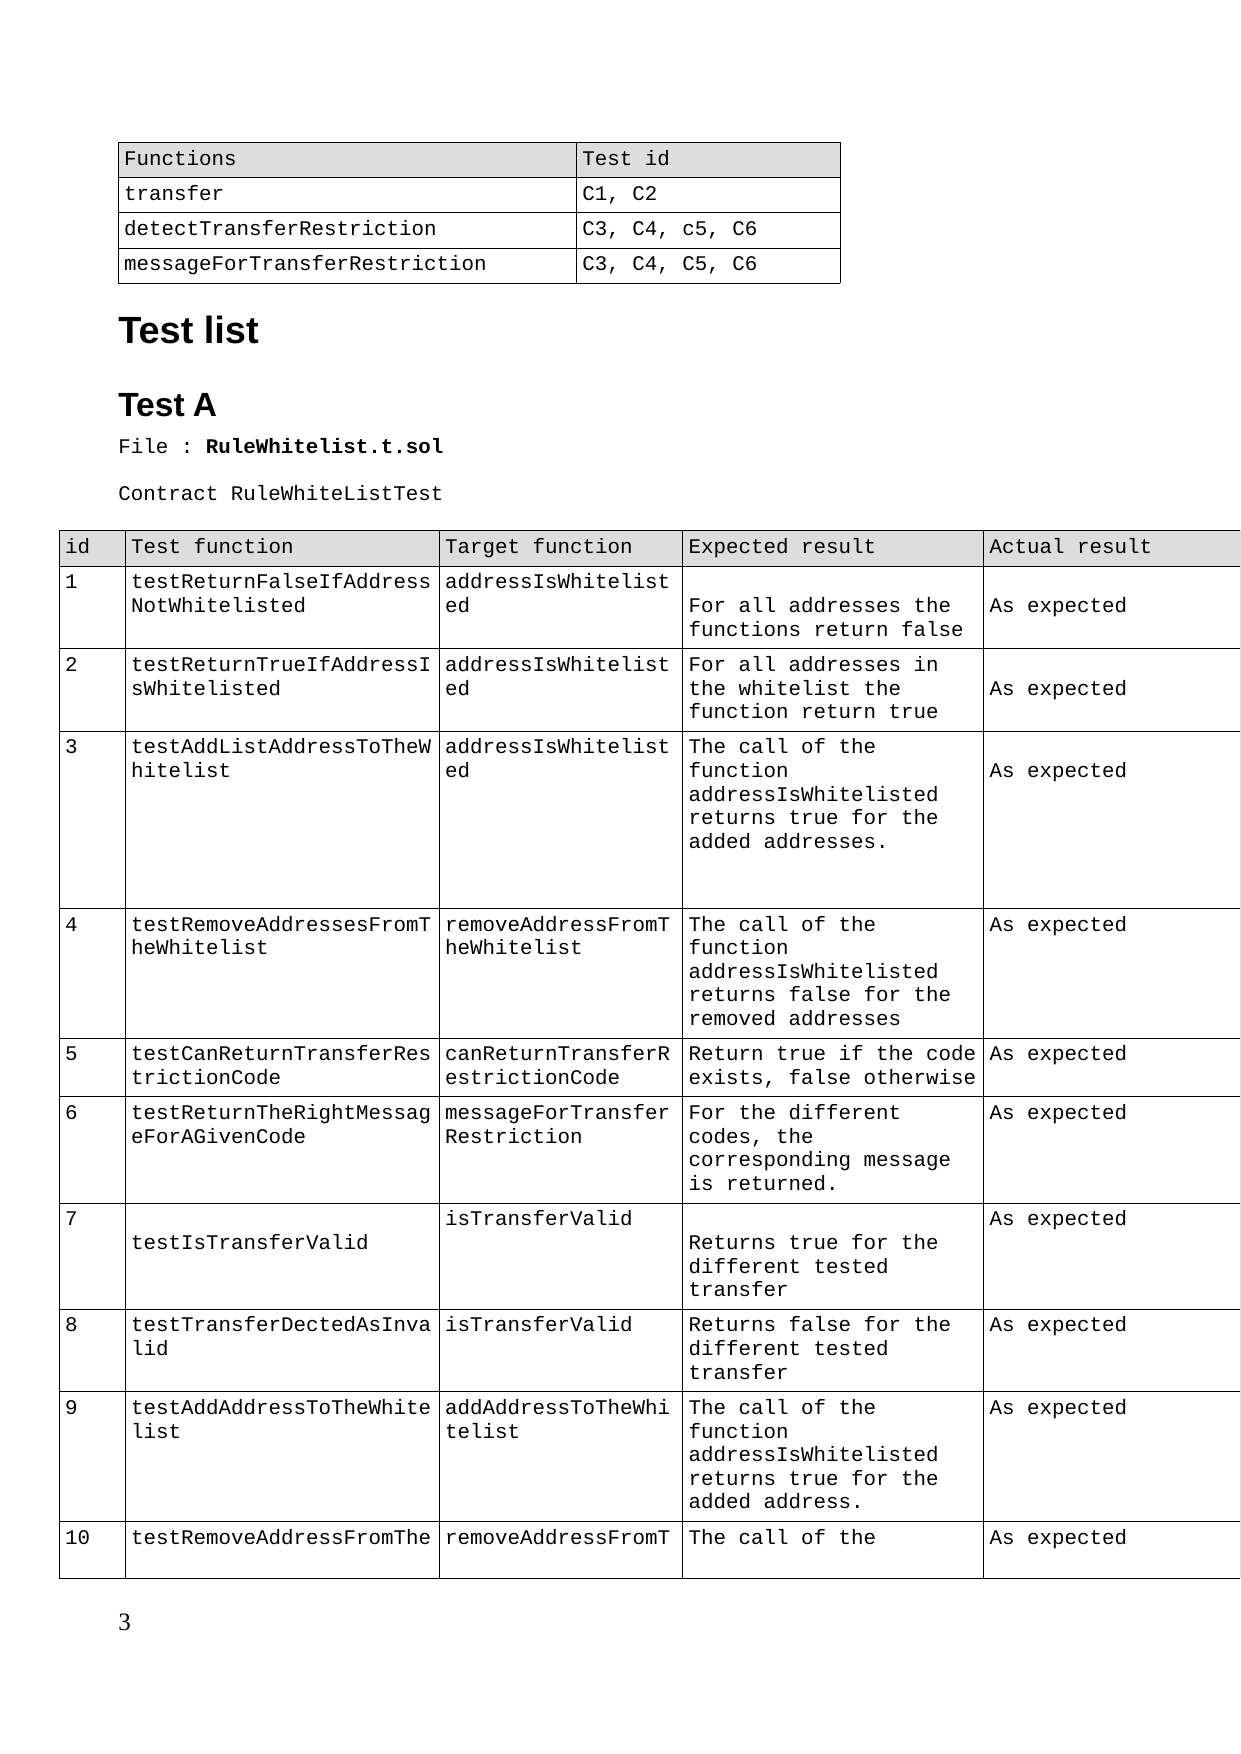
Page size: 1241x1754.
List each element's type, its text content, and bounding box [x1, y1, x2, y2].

table_cell Returns false for the different tested transfer [683, 1310, 983, 1391]
table_cell Return true if the code exists, false otherwise [683, 1039, 983, 1096]
table_header Test id [577, 143, 840, 177]
table_cell C3, C4, c5, C6 [577, 213, 840, 247]
table_cell testAddAddressToTheWhitelist [126, 1392, 439, 1521]
table_cell addressIsWhitelisted [440, 649, 682, 731]
table_cell testRemoveAddressFromThe [126, 1522, 439, 1577]
table_cell As expected [984, 649, 1240, 731]
table_cell As expected [984, 1039, 1240, 1096]
table_cell As expected [984, 567, 1240, 648]
table_cell The call of the [683, 1522, 983, 1577]
table_cell testIsTransferValid [126, 1204, 439, 1309]
table_cell addressIsWhitelisted [440, 732, 682, 908]
table_header Target function [440, 531, 682, 566]
table_header id [60, 531, 125, 566]
table_cell removeAddressFromTheWhitelist [440, 909, 682, 1037]
table_cell 5 [60, 1039, 125, 1096]
table_cell canReturnTransferRestrictionCode [440, 1039, 682, 1096]
table_cell For the different codes, the corresponding message is returned. [683, 1097, 983, 1202]
table_cell 4 [60, 909, 125, 1037]
table_cell detectTransferRestriction [119, 213, 576, 247]
table_cell 1 [60, 567, 125, 648]
table_header Functions [119, 143, 576, 177]
table_cell messageForTransferRestriction [440, 1097, 682, 1202]
table_cell As expected [984, 909, 1240, 1037]
table_cell The call of the function addressIsWhitelisted returns true for the added address. [683, 1392, 983, 1521]
table_header Test function [126, 531, 439, 566]
table_cell testCanReturnTransferRestrictionCode [126, 1039, 439, 1096]
table_cell testTransferDectedAsInvalid [126, 1310, 439, 1391]
table_cell messageForTransferRestriction [119, 249, 576, 283]
table_cell As expected [984, 1097, 1240, 1202]
table_cell For all addresses the functions return false [683, 567, 983, 648]
text File : RuleWhitelist.t.sol [118, 436, 1122, 459]
table_cell testReturnTrueIfAddressIsWhitelisted [126, 649, 439, 731]
table_cell As expected [984, 1392, 1240, 1521]
table_cell For all addresses in the whitelist the function return true [683, 649, 983, 731]
table_cell 3 [60, 732, 125, 908]
table_cell testAddListAddressToTheWhitelist [126, 732, 439, 908]
table_cell testRemoveAddressesFromTheWhitelist [126, 909, 439, 1037]
table_cell 8 [60, 1310, 125, 1391]
table_cell addAddressToTheWhitelist [440, 1392, 682, 1521]
table_header Actual result [984, 531, 1240, 566]
table_cell C1, C2 [577, 178, 840, 212]
table_cell As expected [984, 1204, 1240, 1309]
table_cell The call of the function addressIsWhitelisted returns false for the removed addresses [683, 909, 983, 1037]
table_cell C3, C4, C5, C6 [577, 249, 840, 283]
table_cell As expected [984, 732, 1240, 908]
table_cell 9 [60, 1392, 125, 1521]
table_cell 6 [60, 1097, 125, 1202]
table_cell As expected [984, 1310, 1240, 1391]
table_cell 2 [60, 649, 125, 731]
table_cell isTransferValid [440, 1204, 682, 1309]
table_cell 7 [60, 1204, 125, 1309]
table_cell removeAddressFromT [440, 1522, 682, 1577]
table_cell addressIsWhitelisted [440, 567, 682, 648]
table_cell 10 [60, 1522, 125, 1577]
table_cell testReturnFalseIfAddressNotWhitelisted [126, 567, 439, 648]
table_cell The call of the function addressIsWhitelisted returns true for the added addresses. [683, 732, 983, 908]
table_header Expected result [683, 531, 983, 566]
text Contract RuleWhiteListTest [118, 483, 1122, 507]
subtitle Test list [118, 308, 1122, 351]
subtitle Test A [118, 385, 1122, 423]
table_cell transfer [119, 178, 576, 212]
table_cell As expected [984, 1522, 1240, 1577]
table_cell isTransferValid [440, 1310, 682, 1391]
table_cell Returns true for the different tested transfer [683, 1204, 983, 1309]
table_cell testReturnTheRightMessageForAGivenCode [126, 1097, 439, 1202]
